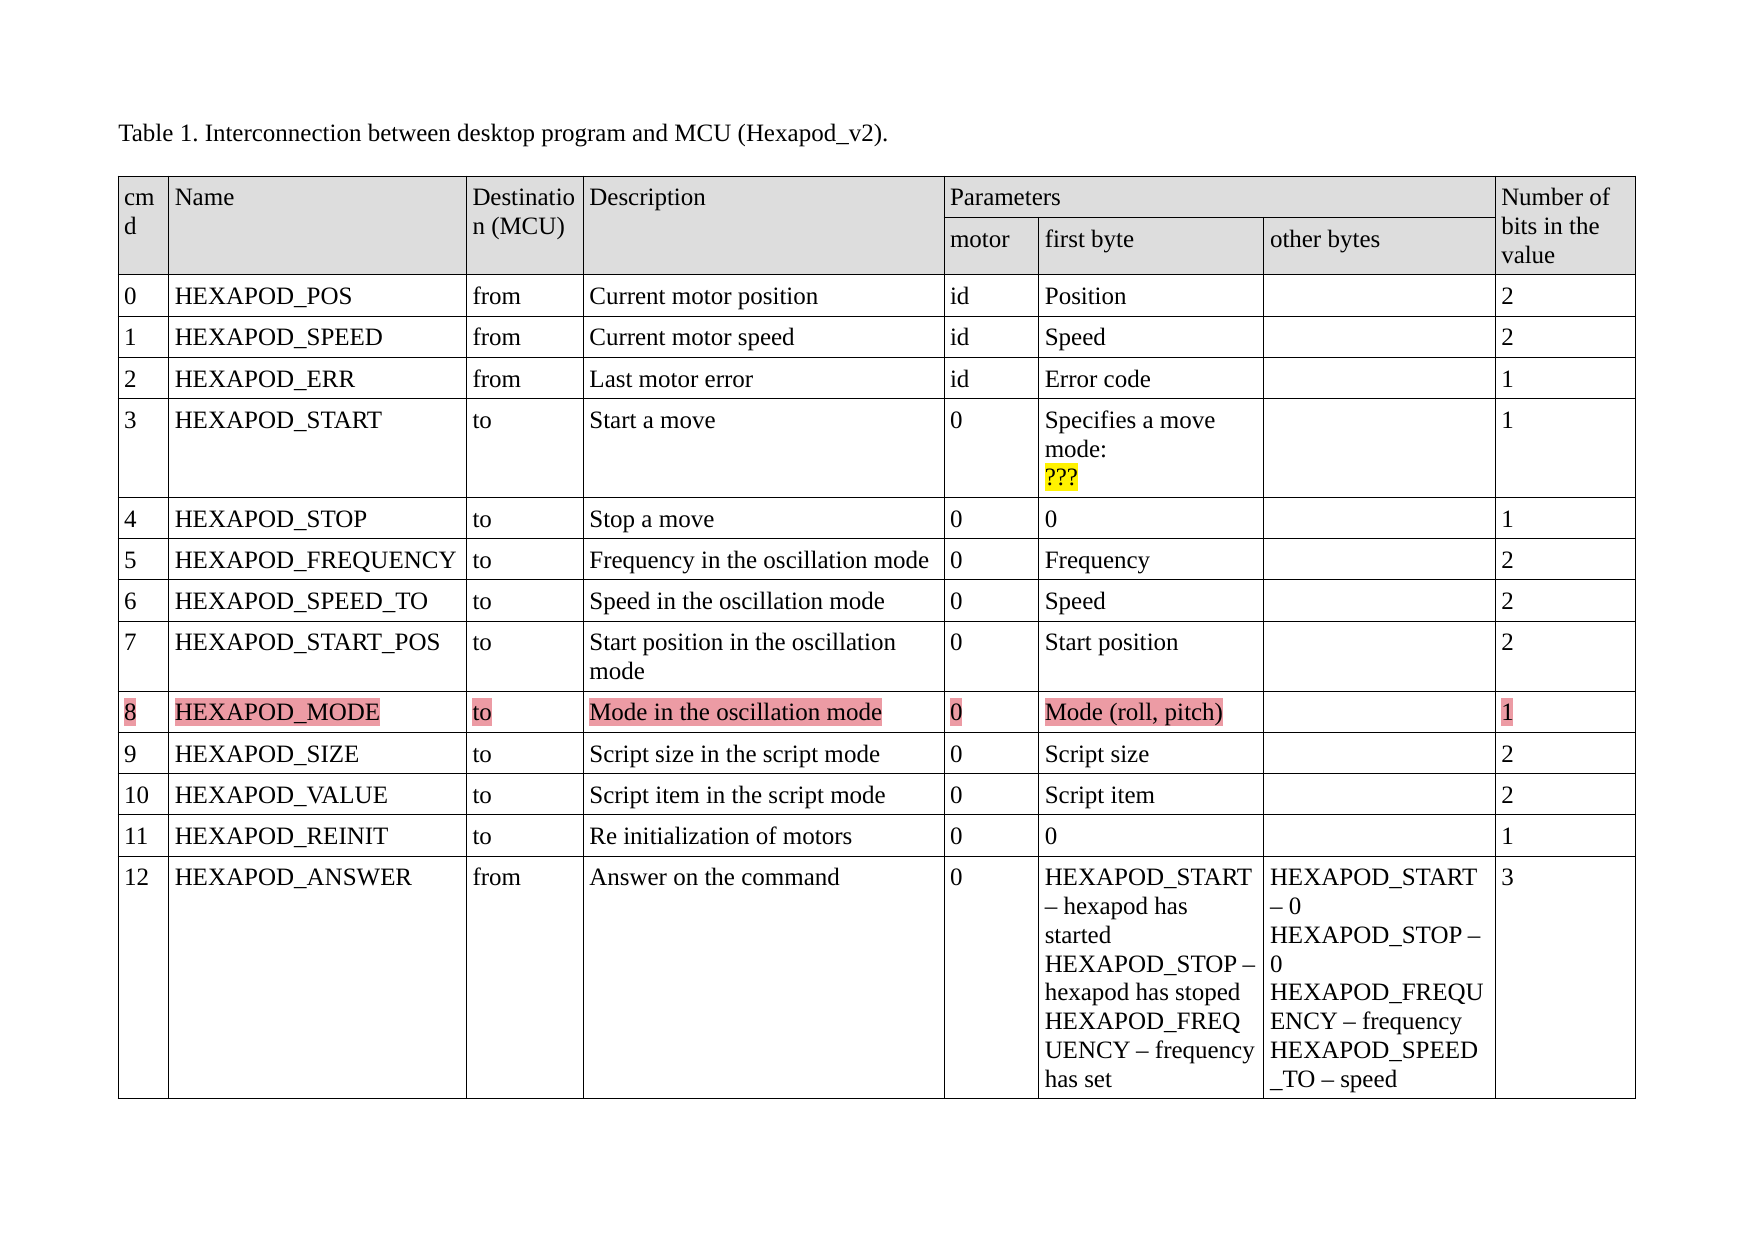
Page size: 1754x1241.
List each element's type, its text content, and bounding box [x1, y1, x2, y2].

table_cell Last motor error [584, 358, 944, 398]
table_cell Current motor position [584, 275, 944, 316]
table_cell 0 [945, 399, 1038, 497]
table_cell Start position in the oscillation mode [584, 622, 944, 691]
table_cell Speed in the oscillation mode [584, 580, 944, 621]
table_cell HEXAPOD_START – 0 HEXAPOD_STOP – 0 HEXAPOD_FREQUENCY – frequency HEXAPOD_SPEED_TO – speed [1264, 857, 1495, 1098]
table_cell 2 [1496, 774, 1635, 814]
table_cell [1264, 275, 1495, 316]
table_cell 2 [1496, 622, 1635, 691]
table_cell Frequency [1039, 539, 1263, 579]
table_cell [1264, 774, 1495, 814]
table_cell 10 [119, 774, 168, 814]
table_cell from [467, 317, 583, 357]
table_cell 1 [1496, 399, 1635, 497]
table_cell to [467, 733, 583, 773]
table_cell Error code [1039, 358, 1263, 398]
table_cell Frequency in the oscillation mode [584, 539, 944, 579]
table_cell Speed [1039, 580, 1263, 621]
table_cell 0 [945, 622, 1038, 691]
table_cell 2 [1496, 275, 1635, 316]
table_cell motor [945, 218, 1038, 274]
table_cell HEXAPOD_START – hexapod has started HEXAPOD_STOP – hexapod has stoped HEXAPOD_FREQUENCY – frequency has set [1039, 857, 1263, 1098]
table_cell 4 [119, 498, 168, 538]
table_cell to [467, 815, 583, 856]
table_cell from [467, 358, 583, 398]
table_cell [1264, 399, 1495, 497]
table_cell 0 [945, 539, 1038, 579]
table_cell from [467, 275, 583, 316]
table_cell other bytes [1264, 218, 1495, 274]
table_cell [1264, 317, 1495, 357]
table_cell Speed [1039, 317, 1263, 357]
table_cell 1 [1496, 358, 1635, 398]
table_cell to [467, 692, 583, 732]
table_cell 0 [119, 275, 168, 316]
table_cell id [945, 275, 1038, 316]
table_cell HEXAPOD_START [169, 399, 466, 497]
table_cell to [467, 580, 583, 621]
table_cell Re initialization of motors [584, 815, 944, 856]
table_cell HEXAPOD_SPEED [169, 317, 466, 357]
table_cell 1 [1496, 815, 1635, 856]
table_cell 1 [119, 317, 168, 357]
table_header Description [584, 177, 944, 274]
table_cell 0 [1039, 498, 1263, 538]
table_cell 0 [945, 857, 1038, 1098]
table_cell Start a move [584, 399, 944, 497]
table_cell 0 [945, 580, 1038, 621]
table_cell Script item [1039, 774, 1263, 814]
table_cell id [945, 317, 1038, 357]
table_cell HEXAPOD_SPEED_TO [169, 580, 466, 621]
table_cell Current motor speed [584, 317, 944, 357]
table_cell 3 [1496, 857, 1635, 1098]
table_cell 0 [945, 774, 1038, 814]
table_cell Script item in the script mode [584, 774, 944, 814]
table_cell Stop a move [584, 498, 944, 538]
table_cell 12 [119, 857, 168, 1098]
table_cell [1264, 358, 1495, 398]
table_cell Script size [1039, 733, 1263, 773]
table_cell 2 [119, 358, 168, 398]
table_cell [1264, 815, 1495, 856]
table_cell [1264, 498, 1495, 538]
table_cell [1264, 733, 1495, 773]
text Table 1. Interconnection between desktop program and MCU (Hexapod_v2). [118, 118, 1636, 147]
table_cell 3 [119, 399, 168, 497]
table_cell 5 [119, 539, 168, 579]
table_cell [1264, 539, 1495, 579]
table_cell HEXAPOD_VALUE [169, 774, 466, 814]
table_cell HEXAPOD_FREQUENCY [169, 539, 466, 579]
table_cell HEXAPOD_MODE [169, 692, 466, 732]
table_cell 8 [119, 692, 168, 732]
table_cell to [467, 622, 583, 691]
table_header Number of bits in the value [1496, 177, 1635, 274]
table_cell 2 [1496, 317, 1635, 357]
table_cell Start position [1039, 622, 1263, 691]
table_cell to [467, 774, 583, 814]
table_cell HEXAPOD_POS [169, 275, 466, 316]
table_cell [1264, 622, 1495, 691]
table_cell Specifies a move mode: ??? [1039, 399, 1263, 497]
table_cell to [467, 539, 583, 579]
table_cell HEXAPOD_STOP [169, 498, 466, 538]
table_cell HEXAPOD_ERR [169, 358, 466, 398]
table_cell 6 [119, 580, 168, 621]
table_header Name [169, 177, 466, 274]
table_header Parameters [945, 177, 1495, 217]
table_cell 2 [1496, 539, 1635, 579]
table_cell id [945, 358, 1038, 398]
table_cell Mode in the oscillation mode [584, 692, 944, 732]
table_cell 0 [945, 733, 1038, 773]
table_cell [1264, 692, 1495, 732]
table_cell [1264, 580, 1495, 621]
table_cell to [467, 498, 583, 538]
table_cell HEXAPOD_START_POS [169, 622, 466, 691]
table_cell 0 [945, 498, 1038, 538]
table_header Destination (MCU) [467, 177, 583, 274]
table_cell 1 [1496, 498, 1635, 538]
table_cell 2 [1496, 580, 1635, 621]
table_cell Script size in the script mode [584, 733, 944, 773]
table_cell 7 [119, 622, 168, 691]
table_cell 2 [1496, 733, 1635, 773]
table_cell HEXAPOD_REINIT [169, 815, 466, 856]
table_cell 9 [119, 733, 168, 773]
table_cell to [467, 399, 583, 497]
table_cell 0 [1039, 815, 1263, 856]
table_header cmd [119, 177, 168, 274]
table_cell HEXAPOD_ANSWER [169, 857, 466, 1098]
table_cell 0 [945, 815, 1038, 856]
table_cell Mode (roll, pitch) [1039, 692, 1263, 732]
table_cell 11 [119, 815, 168, 856]
table_cell 0 [945, 692, 1038, 732]
table_cell from [467, 857, 583, 1098]
table_cell Position [1039, 275, 1263, 316]
table_cell first byte [1039, 218, 1263, 274]
table_cell 1 [1496, 692, 1635, 732]
table_cell HEXAPOD_SIZE [169, 733, 466, 773]
table_cell Answer on the command [584, 857, 944, 1098]
